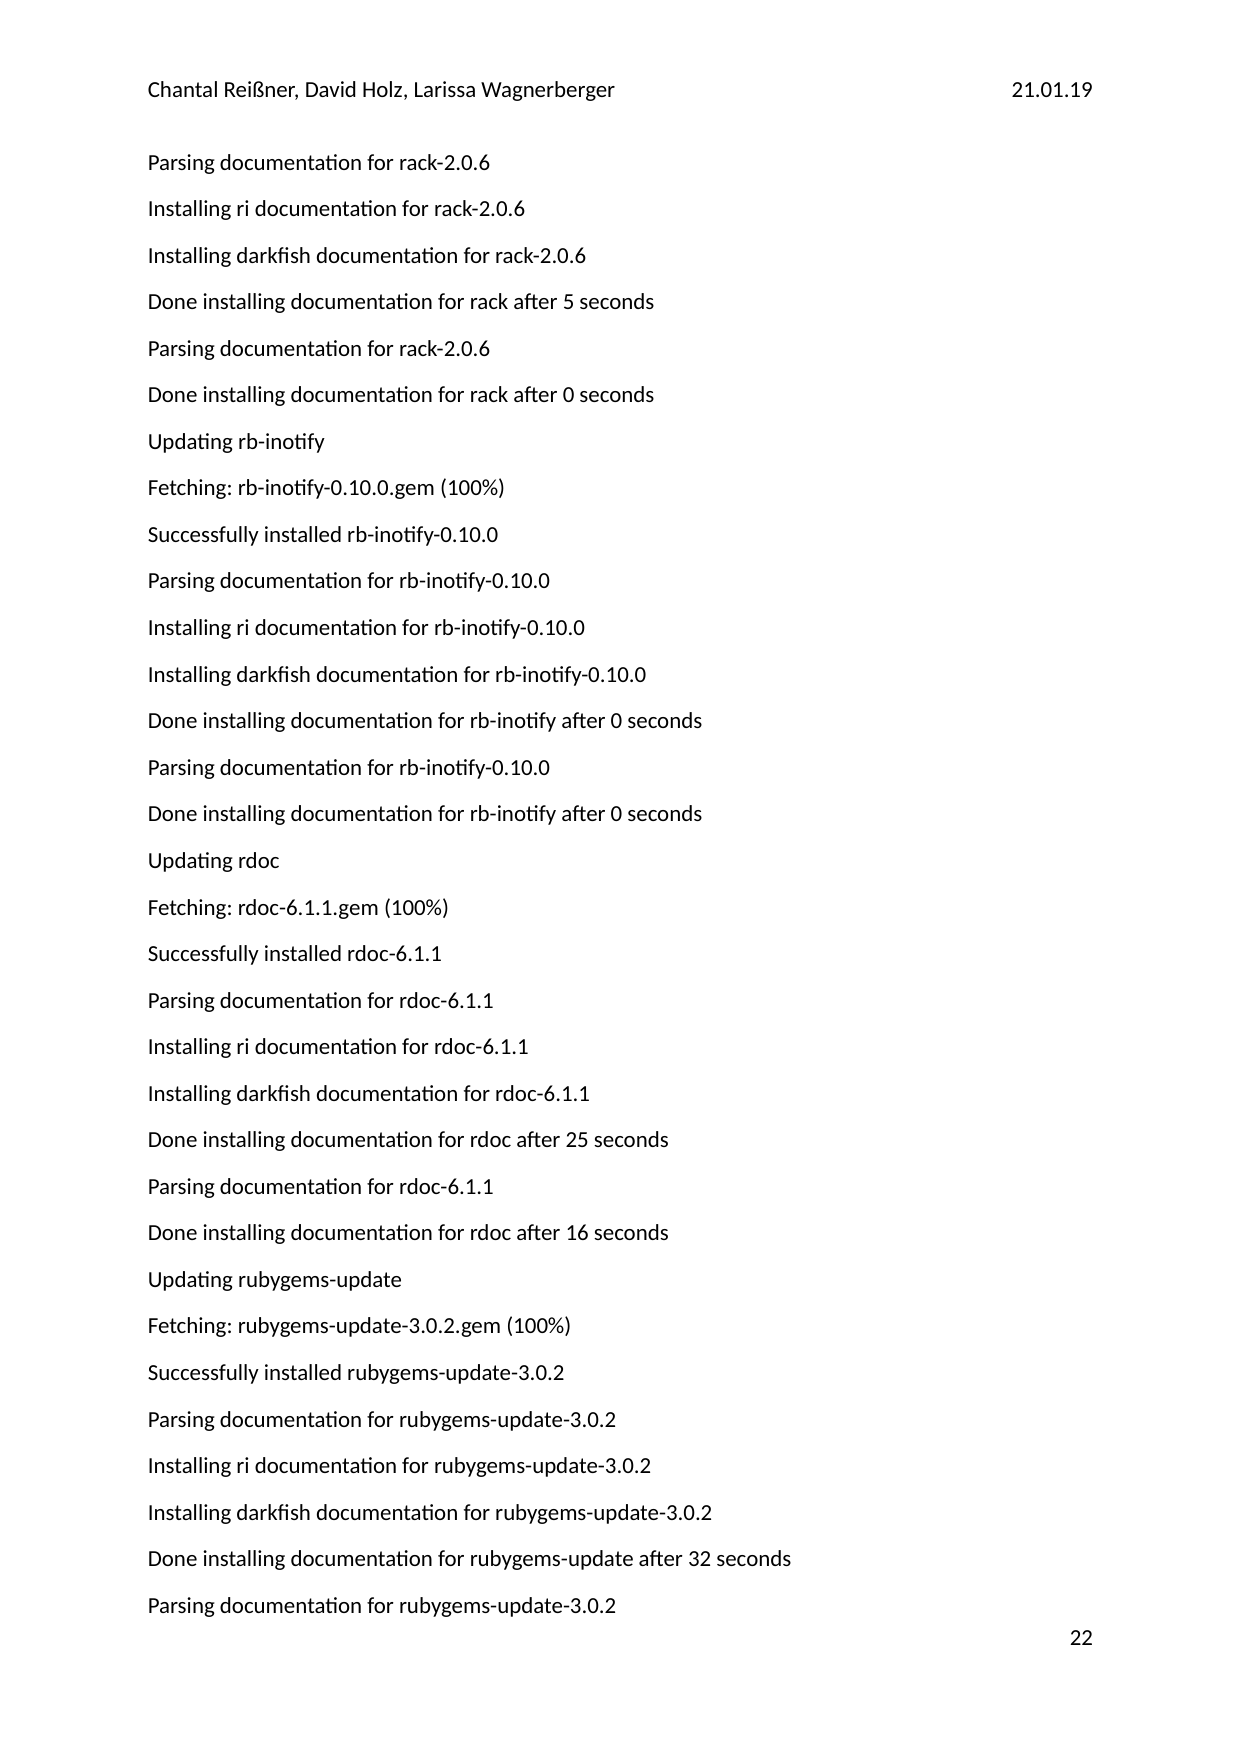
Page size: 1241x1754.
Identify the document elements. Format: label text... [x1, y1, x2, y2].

text Parsing documentation for rubygems-update-3.0.2 [148, 1591, 1093, 1619]
text Fetching: rubygems-update-3.0.2.gem (100%) [148, 1312, 1093, 1340]
text Installing darkfish documentation for rubygems-update-3.0.2 [148, 1498, 1093, 1526]
text Done installing documentation for rubygems-update after 32 seconds [148, 1544, 1093, 1572]
text Updating rubygems-update [148, 1265, 1093, 1293]
text Updating rb-inotify [148, 427, 1093, 455]
text Fetching: rdoc-6.1.1.gem (100%) [148, 893, 1093, 921]
text Done installing documentation for rack after 5 seconds [148, 287, 1093, 315]
text Done installing documentation for rdoc after 25 seconds [148, 1125, 1093, 1153]
text Installing darkfish documentation for rdoc-6.1.1 [148, 1079, 1093, 1107]
text Parsing documentation for rack-2.0.6 [148, 334, 1093, 362]
text Parsing documentation for rdoc-6.1.1 [148, 986, 1093, 1014]
text Installing ri documentation for rubygems-update-3.0.2 [148, 1451, 1093, 1479]
text Installing ri documentation for rack-2.0.6 [148, 194, 1093, 222]
text Parsing documentation for rb-inotify-0.10.0 [148, 567, 1093, 595]
text Parsing documentation for rb-inotify-0.10.0 [148, 753, 1093, 781]
text Done installing documentation for rack after 0 seconds [148, 380, 1093, 408]
text Parsing documentation for rack-2.0.6 [148, 148, 1093, 176]
text Installing darkfish documentation for rb-inotify-0.10.0 [148, 660, 1093, 688]
text Updating rdoc [148, 846, 1093, 874]
text Done installing documentation for rb-inotify after 0 seconds [148, 799, 1093, 827]
text Done installing documentation for rb-inotify after 0 seconds [148, 706, 1093, 734]
text Fetching: rb-inotify-0.10.0.gem (100%) [148, 473, 1093, 502]
text Installing ri documentation for rdoc-6.1.1 [148, 1032, 1093, 1060]
text Successfully installed rdoc-6.1.1 [148, 939, 1093, 967]
text Successfully installed rubygems-update-3.0.2 [148, 1358, 1093, 1386]
text Successfully installed rb-inotify-0.10.0 [148, 520, 1093, 548]
text Installing darkfish documentation for rack-2.0.6 [148, 241, 1093, 269]
text Done installing documentation for rdoc after 16 seconds [148, 1218, 1093, 1247]
text Installing ri documentation for rb-inotify-0.10.0 [148, 613, 1093, 641]
text Parsing documentation for rdoc-6.1.1 [148, 1172, 1093, 1200]
text Parsing documentation for rubygems-update-3.0.2 [148, 1405, 1093, 1433]
